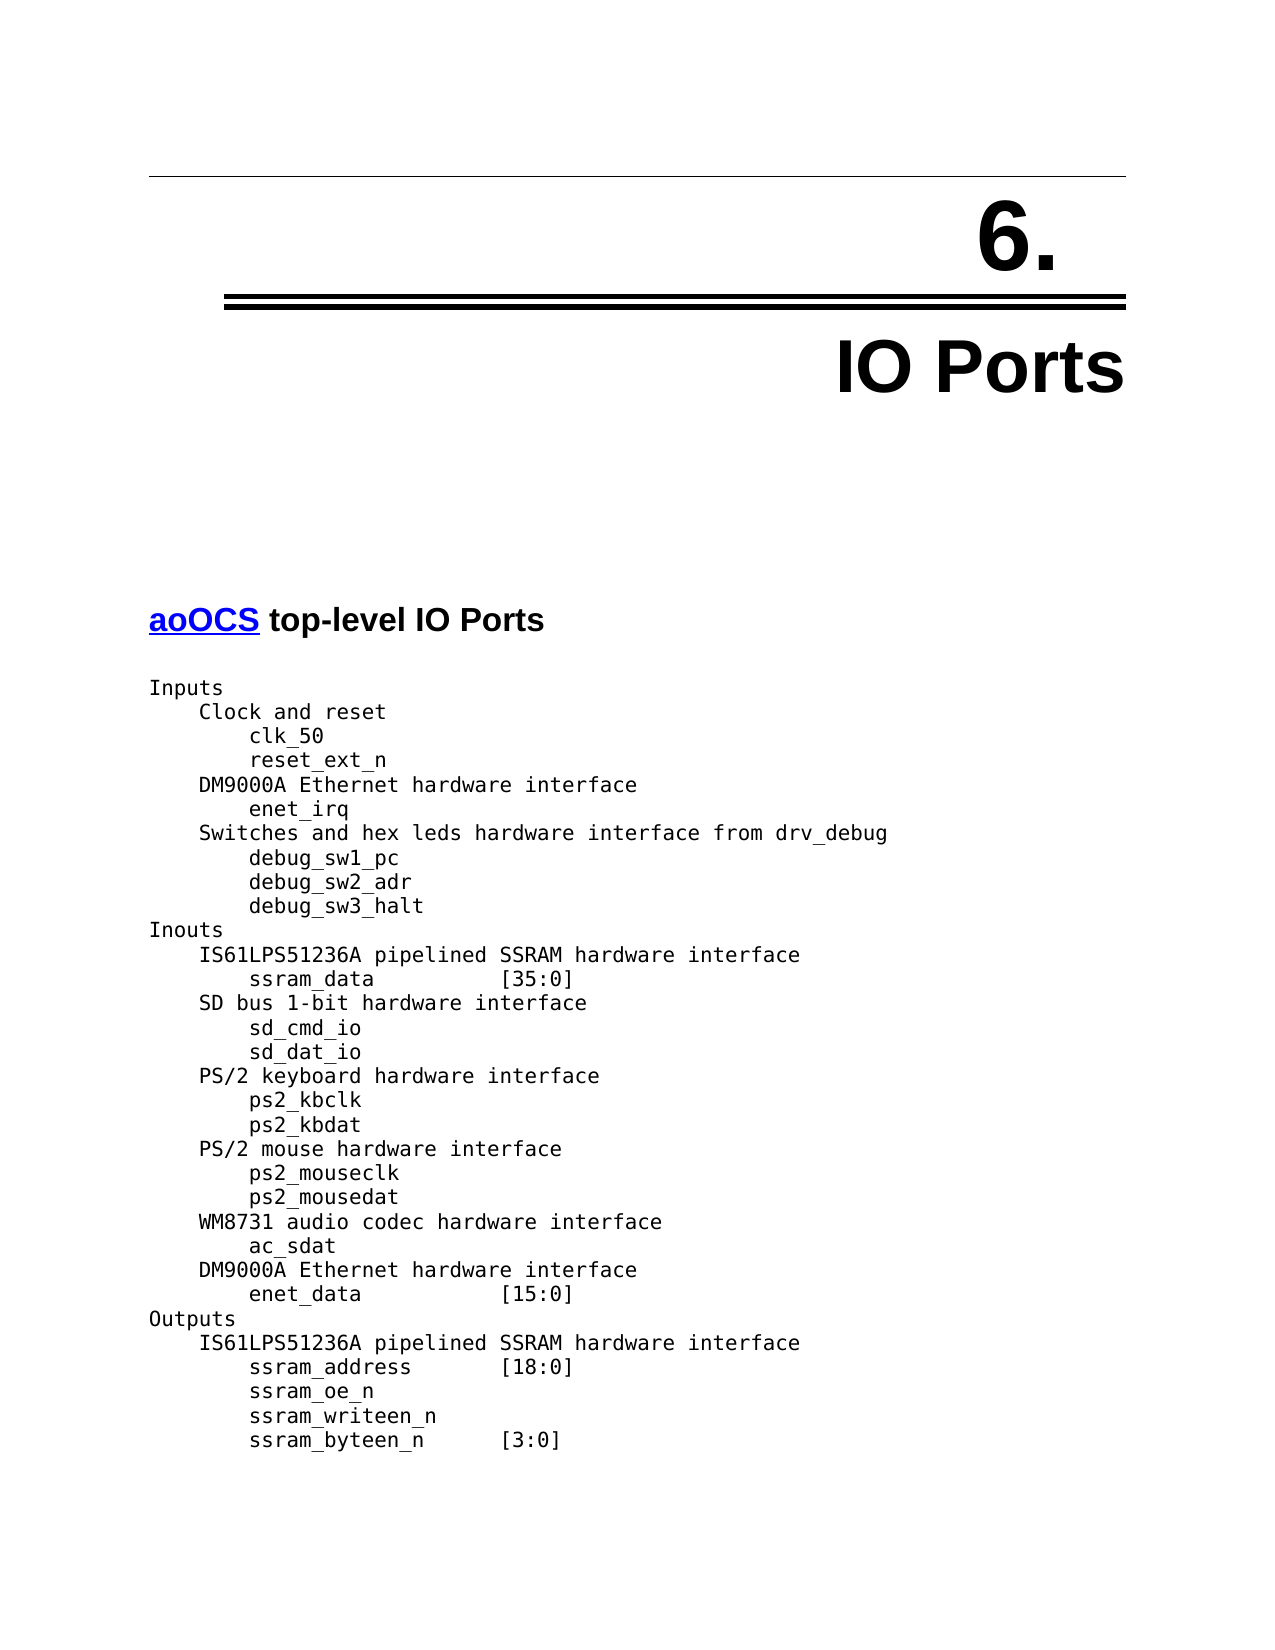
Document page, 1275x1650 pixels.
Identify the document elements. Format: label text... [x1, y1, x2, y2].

text PS/2 keyboard hardware interface [148, 1064, 1126, 1088]
text debug_sw3_halt [148, 894, 1126, 918]
text sd_dat_io [148, 1040, 1126, 1064]
text Outputs [148, 1307, 1126, 1331]
subtitle IO Ports [148, 322, 1126, 408]
text ps2_kbclk [148, 1088, 1126, 1113]
text clk_50 [148, 724, 1126, 748]
text Inouts [148, 918, 1126, 943]
text IS61LPS51236A pipelined SSRAM hardware interface [148, 1331, 1126, 1355]
text ac_sdat [148, 1234, 1126, 1258]
text Switches and hex leds hardware interface from drv_debug [148, 821, 1126, 846]
subtitle aoOCS top-level IO Ports [148, 600, 1126, 638]
text enet_data [15:0] [148, 1282, 1126, 1307]
text ps2_mousedat [148, 1185, 1126, 1210]
text WM8731 audio codec hardware interface [148, 1210, 1126, 1234]
text PS/2 mouse hardware interface [148, 1137, 1126, 1161]
text debug_sw2_adr [148, 870, 1126, 894]
text sd_cmd_io [148, 1016, 1126, 1040]
text debug_sw1_pc [148, 846, 1126, 870]
text ssram_address [18:0] [148, 1355, 1126, 1379]
text IS61LPS51236A pipelined SSRAM hardware interface [148, 943, 1126, 967]
text enet_irq [148, 797, 1126, 821]
text Inputs [148, 676, 1126, 700]
text ssram_data [35:0] [148, 967, 1126, 991]
text reset_ext_n [148, 748, 1126, 773]
text DM9000A Ethernet hardware interface [148, 773, 1126, 797]
text DM9000A Ethernet hardware interface [148, 1258, 1126, 1282]
text ssram_oe_n [148, 1379, 1126, 1404]
text ps2_kbdat [148, 1113, 1126, 1137]
text ssram_byteen_n [3:0] [148, 1428, 1126, 1452]
text SD bus 1-bit hardware interface [148, 991, 1126, 1016]
text Clock and reset [148, 700, 1126, 724]
text ssram_writeen_n [148, 1404, 1126, 1428]
text ps2_mouseclk [148, 1161, 1126, 1185]
